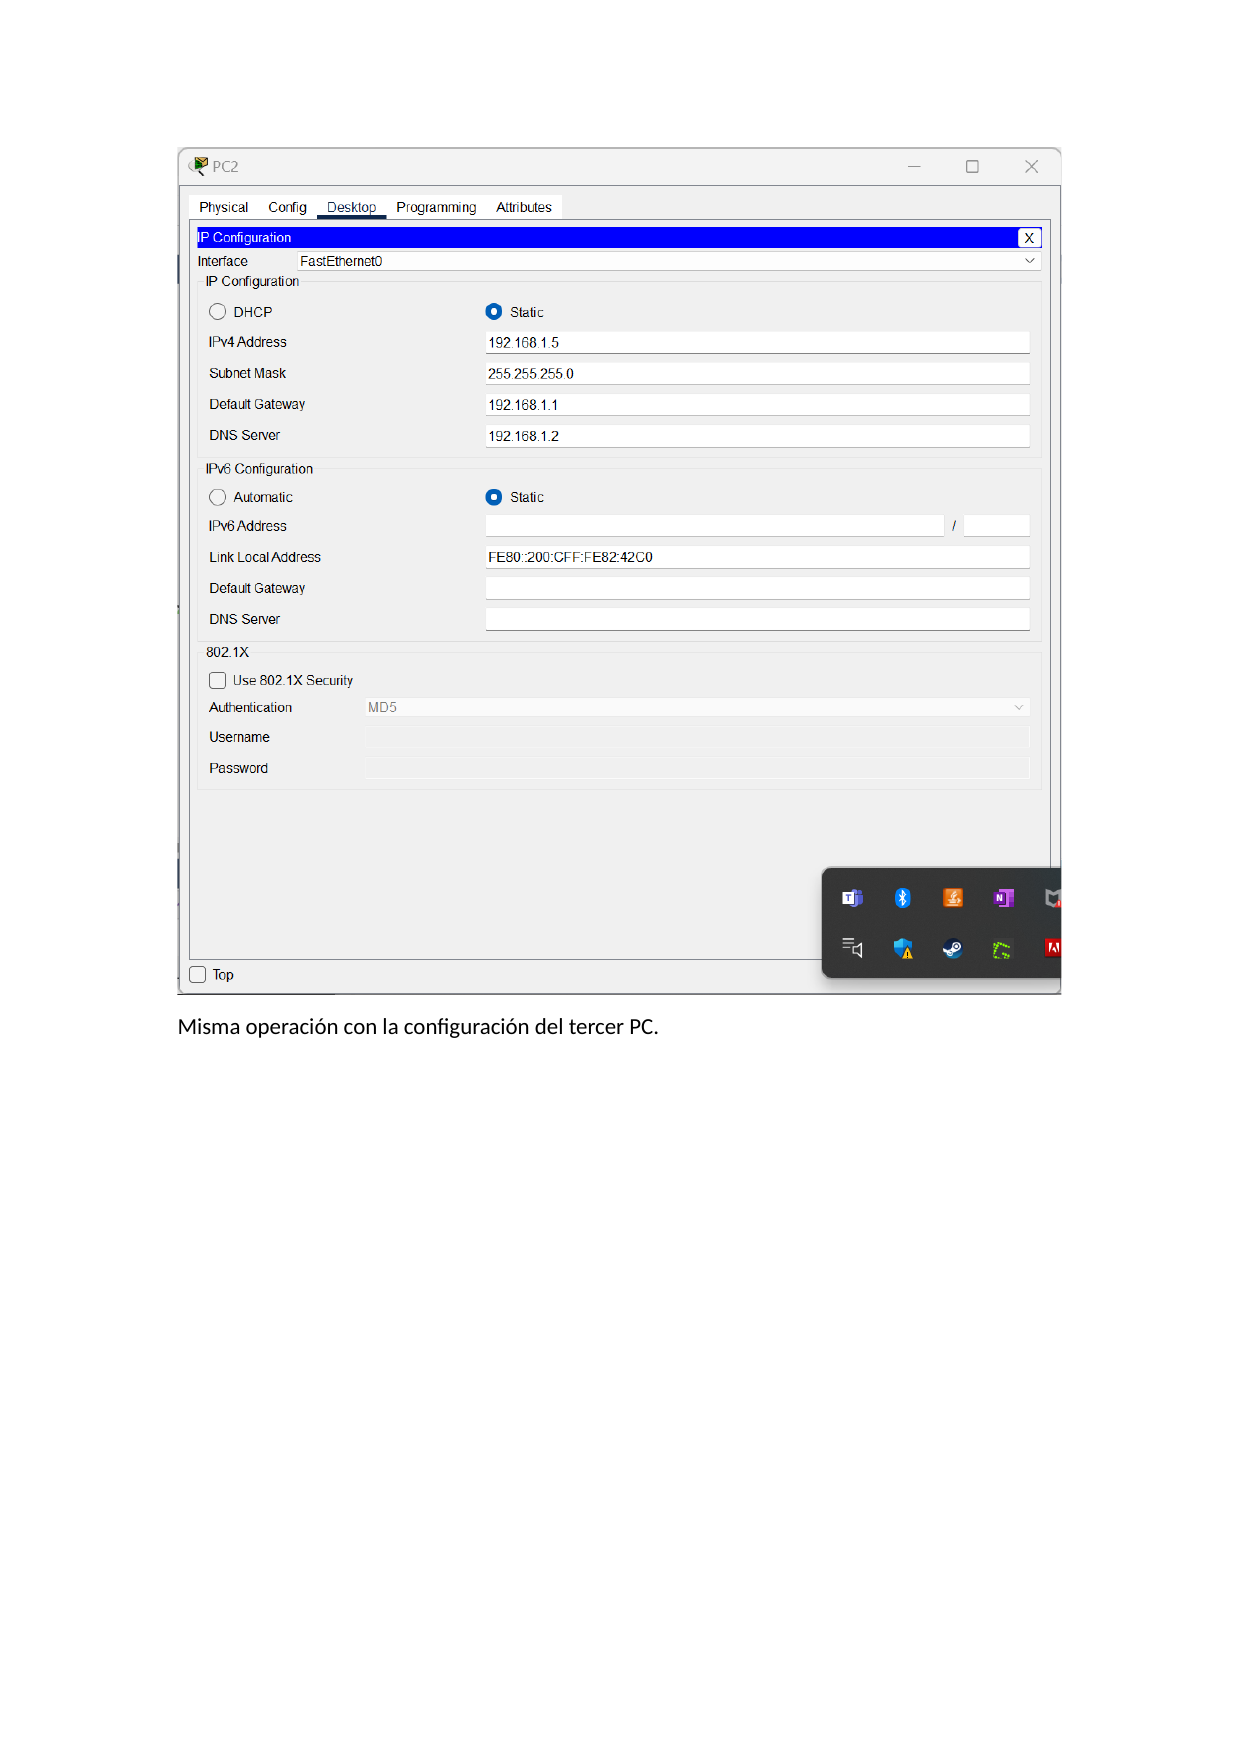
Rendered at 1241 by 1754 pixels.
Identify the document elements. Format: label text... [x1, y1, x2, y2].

text Misma operación con la configuración del tercer PC. [177, 1012, 1063, 1040]
